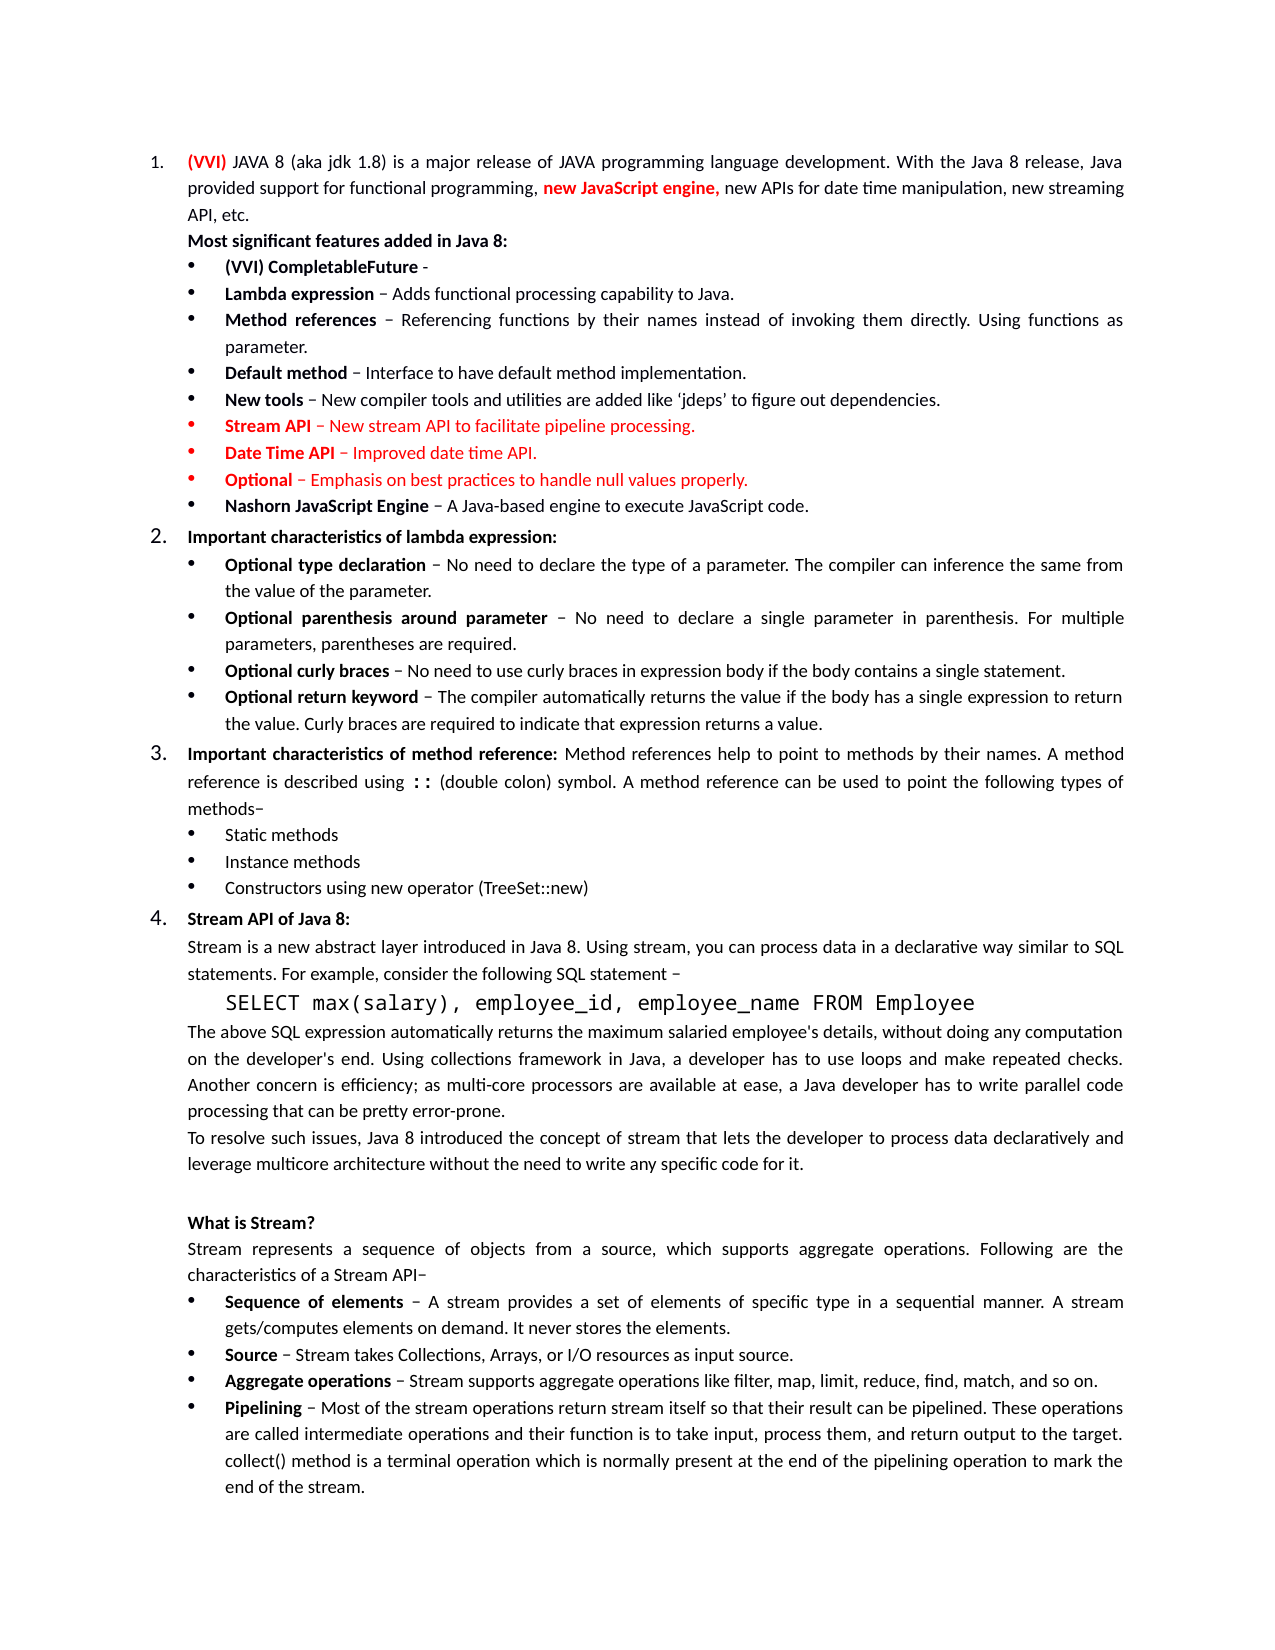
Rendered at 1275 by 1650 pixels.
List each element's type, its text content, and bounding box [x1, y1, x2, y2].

list Pipelining − Most of the stream operations return stream itself so that their result can be pipelined. These operations are called intermediate operations and their function is to take input, process them, and return output to the target. collect() method is a terminal operation which is normally present at the end of the pipelining operation to mark the end of the stream. [187, 1396, 1125, 1498]
list Static methods [187, 823, 1125, 847]
list Nashorn JavaScript Engine − A Java-based engine to execute JavaScript code. [187, 494, 1125, 517]
list What is Stream? [150, 1211, 1125, 1234]
list The above SQL expression automatically returns the maximum salaried employee's details, without doing any computation on the developer's end. Using collections framework in Java, a developer has to use loops and make repeated checks. Another concern is efficiency; as multi-core processors are available at ease, a Java developer has to write parallel code processing that can be pretty error-prone. [150, 1021, 1125, 1123]
list Method references − Referencing functions by their names instead of invoking them directly. Using functions as parameter. [187, 308, 1125, 358]
list Constructors using new operator (TreeSet::new) [187, 877, 1125, 900]
list Stream API − New stream API to facilitate pipeline processing. [187, 414, 1125, 438]
list Lambda expression − Adds functional processing capability to Java. [187, 282, 1125, 305]
list Important characteristics of method reference: Method references help to point to methods by their names. A method reference is described using :: (double colon) symbol. A method reference can be used to point the following types of methods− [150, 738, 1125, 820]
list Sequence of elements − A stream provides a set of elements of specific type in a sequential manner. A stream gets/computes elements on demand. It never stores the elements. [187, 1290, 1125, 1339]
list SELECT max(salary), employee_id, employee_name FROM Employee [187, 988, 1125, 1016]
list (VVI) JAVA 8 (aka jdk 1.8) is a major release of JAVA programming language development. With the Java 8 release, Java provided support for functional programming, new JavaScript engine, new APIs for date time manipulation, new streaming API, etc. [150, 150, 1125, 226]
list Optional type declaration − No need to declare the type of a parameter. The compiler can inference the same from the value of the parameter. [187, 553, 1125, 602]
list Source − Stream takes Collections, Arrays, or I/O resources as input source. [187, 1343, 1125, 1366]
list Most significant features added in Java 8: [150, 229, 1125, 252]
list To resolve such issues, Java 8 introduced the concept of stream that lets the developer to process data declaratively and leverage multicore architecture without the need to write any specific code for it. [150, 1126, 1125, 1175]
list Stream represents a sequence of objects from a source, which supports aggregate operations. Following are the characteristics of a Stream API− [150, 1237, 1125, 1287]
list Optional − Emphasis on best practices to handle null values properly. [187, 468, 1125, 491]
list Instance methods [187, 850, 1125, 873]
list Stream API of Java 8: [150, 903, 1125, 931]
list Date Time API − Improved date time API. [187, 441, 1125, 464]
list Stream is a new abstract layer introduced in Java 8. Using stream, you can process data in a declarative way similar to SQL statements. For example, consider the following SQL statement − [150, 935, 1125, 984]
list Default method − Interface to have default method implementation. [187, 361, 1125, 384]
list Optional return keyword − The compiler automatically returns the value if the body has a single expression to return the value. Curly braces are required to indicate that expression returns a value. [187, 685, 1125, 735]
list Optional parenthesis around parameter − No need to declare a single parameter in parenthesis. For multiple parameters, parentheses are required. [187, 606, 1125, 655]
list (VVI) CompletableFuture - [187, 255, 1125, 278]
list New tools − New compiler tools and utilities are added like ‘jdeps’ to figure out dependencies. [187, 388, 1125, 411]
list Optional curly braces − No need to use curly braces in expression body if the body contains a single statement. [187, 659, 1125, 682]
list Important characteristics of lambda expression: [150, 521, 1125, 549]
list Aggregate operations − Stream supports aggregate operations like filter, map, limit, reduce, find, match, and so on. [187, 1369, 1125, 1393]
